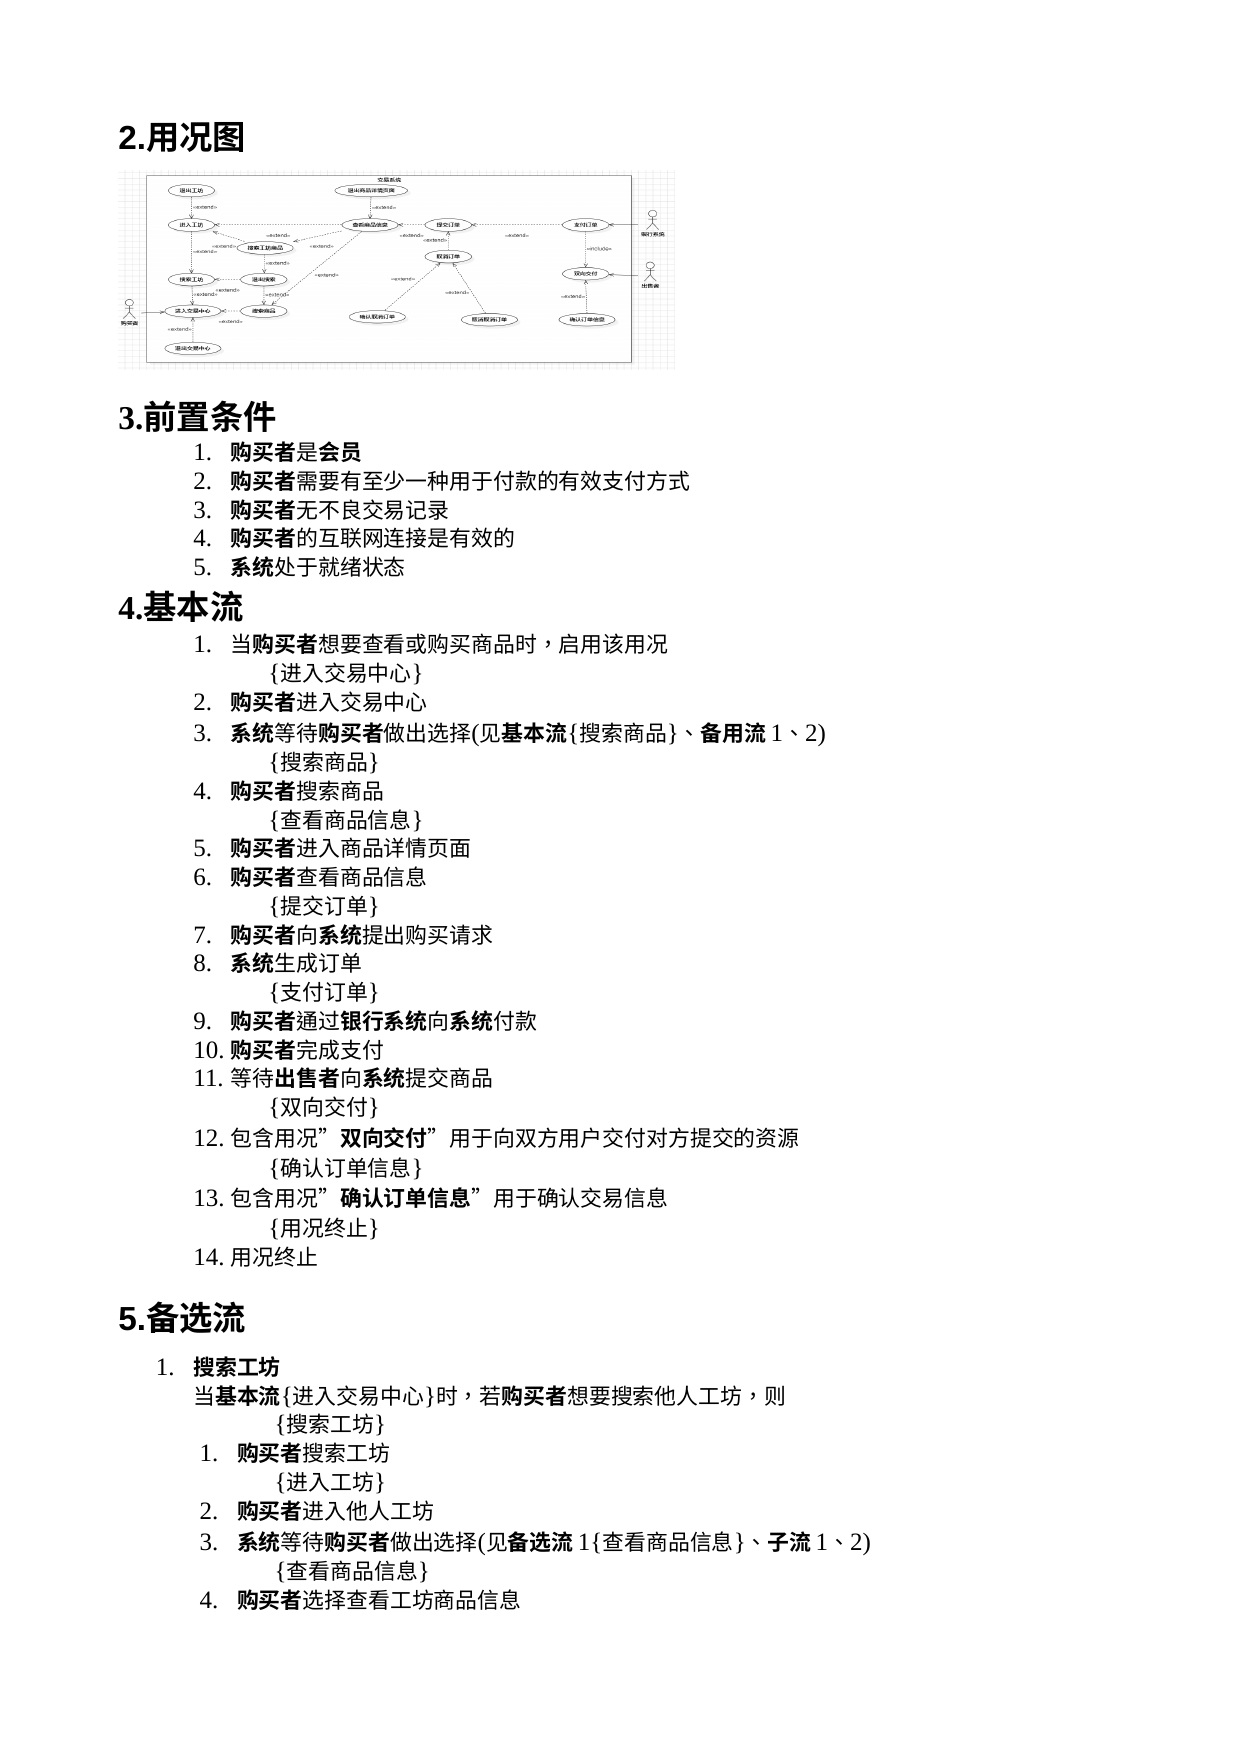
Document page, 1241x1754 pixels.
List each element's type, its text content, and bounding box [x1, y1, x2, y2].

list 购买者进入商品详情页面 [193, 833, 1122, 862]
list 购买者无不良交易记录 [193, 495, 1122, 523]
list {进入交易中心} [231, 658, 1122, 687]
list 购买者选择查看工坊商品信息 [199, 1585, 1122, 1614]
list {双向交付} [231, 1092, 1122, 1121]
list 系统处于就绪状态 [193, 552, 1122, 581]
list 购买者完成支付 [193, 1035, 1122, 1063]
list {进入工坊} [237, 1467, 1122, 1496]
list {搜索商品} [231, 747, 1122, 776]
list 购买者向系统提出购买请求 [193, 920, 1122, 948]
list {支付订单} [231, 977, 1122, 1006]
list 购买者搜索商品 [193, 776, 1122, 805]
list {查看商品信息} [231, 805, 1122, 833]
list {确认订单信息} [231, 1153, 1122, 1181]
list 系统等待购买者做出选择(见基本流{搜索商品}、备用流1、2) [193, 716, 1122, 747]
text 4.基本流 [118, 581, 1122, 629]
list 购买者需要有至少一种用于付款的有效支付方式 [193, 466, 1122, 495]
list 购买者的互联网连接是有效的 [193, 523, 1122, 552]
list 购买者是会员 [193, 437, 1122, 466]
list {搜索工坊} [237, 1409, 1122, 1438]
list 购买者查看商品信息 [193, 862, 1122, 891]
list 包含用况”确认订单信息”用于确认交易信息 [193, 1181, 1122, 1213]
list 包含用况”双向交付”用于向双方用户交付对方提交的资源 [193, 1121, 1122, 1153]
list 购买者搜索工坊 [199, 1438, 1122, 1467]
list 搜索工坊 [156, 1352, 1122, 1381]
list 购买者通过银行系统向系统付款 [193, 1006, 1122, 1035]
list {用况终止} [231, 1213, 1122, 1242]
list 用况终止 [193, 1242, 1122, 1271]
list 购买者进入交易中心 [193, 687, 1122, 716]
subtitle 5.备选流 [118, 1291, 1122, 1339]
list 等待出售者向系统提交商品 [193, 1063, 1122, 1092]
list {提交订单} [231, 891, 1122, 920]
picture [118, 170, 675, 370]
list 当购买者想要查看或购买商品时，启用该用况 [193, 629, 1122, 658]
list {查看商品信息} [237, 1556, 1122, 1585]
list 当基本流{进入交易中心}时，若购买者想要搜索他人工坊，则 [156, 1381, 1122, 1409]
text 3.前置条件 [118, 398, 1122, 437]
list 系统等待购买者做出选择(见备选流1{查看商品信息}、子流1、2) [199, 1524, 1122, 1556]
subtitle 2.用况图 [118, 118, 1122, 157]
list 系统生成订单 [193, 948, 1122, 977]
list 购买者进入他人工坊 [199, 1496, 1122, 1524]
